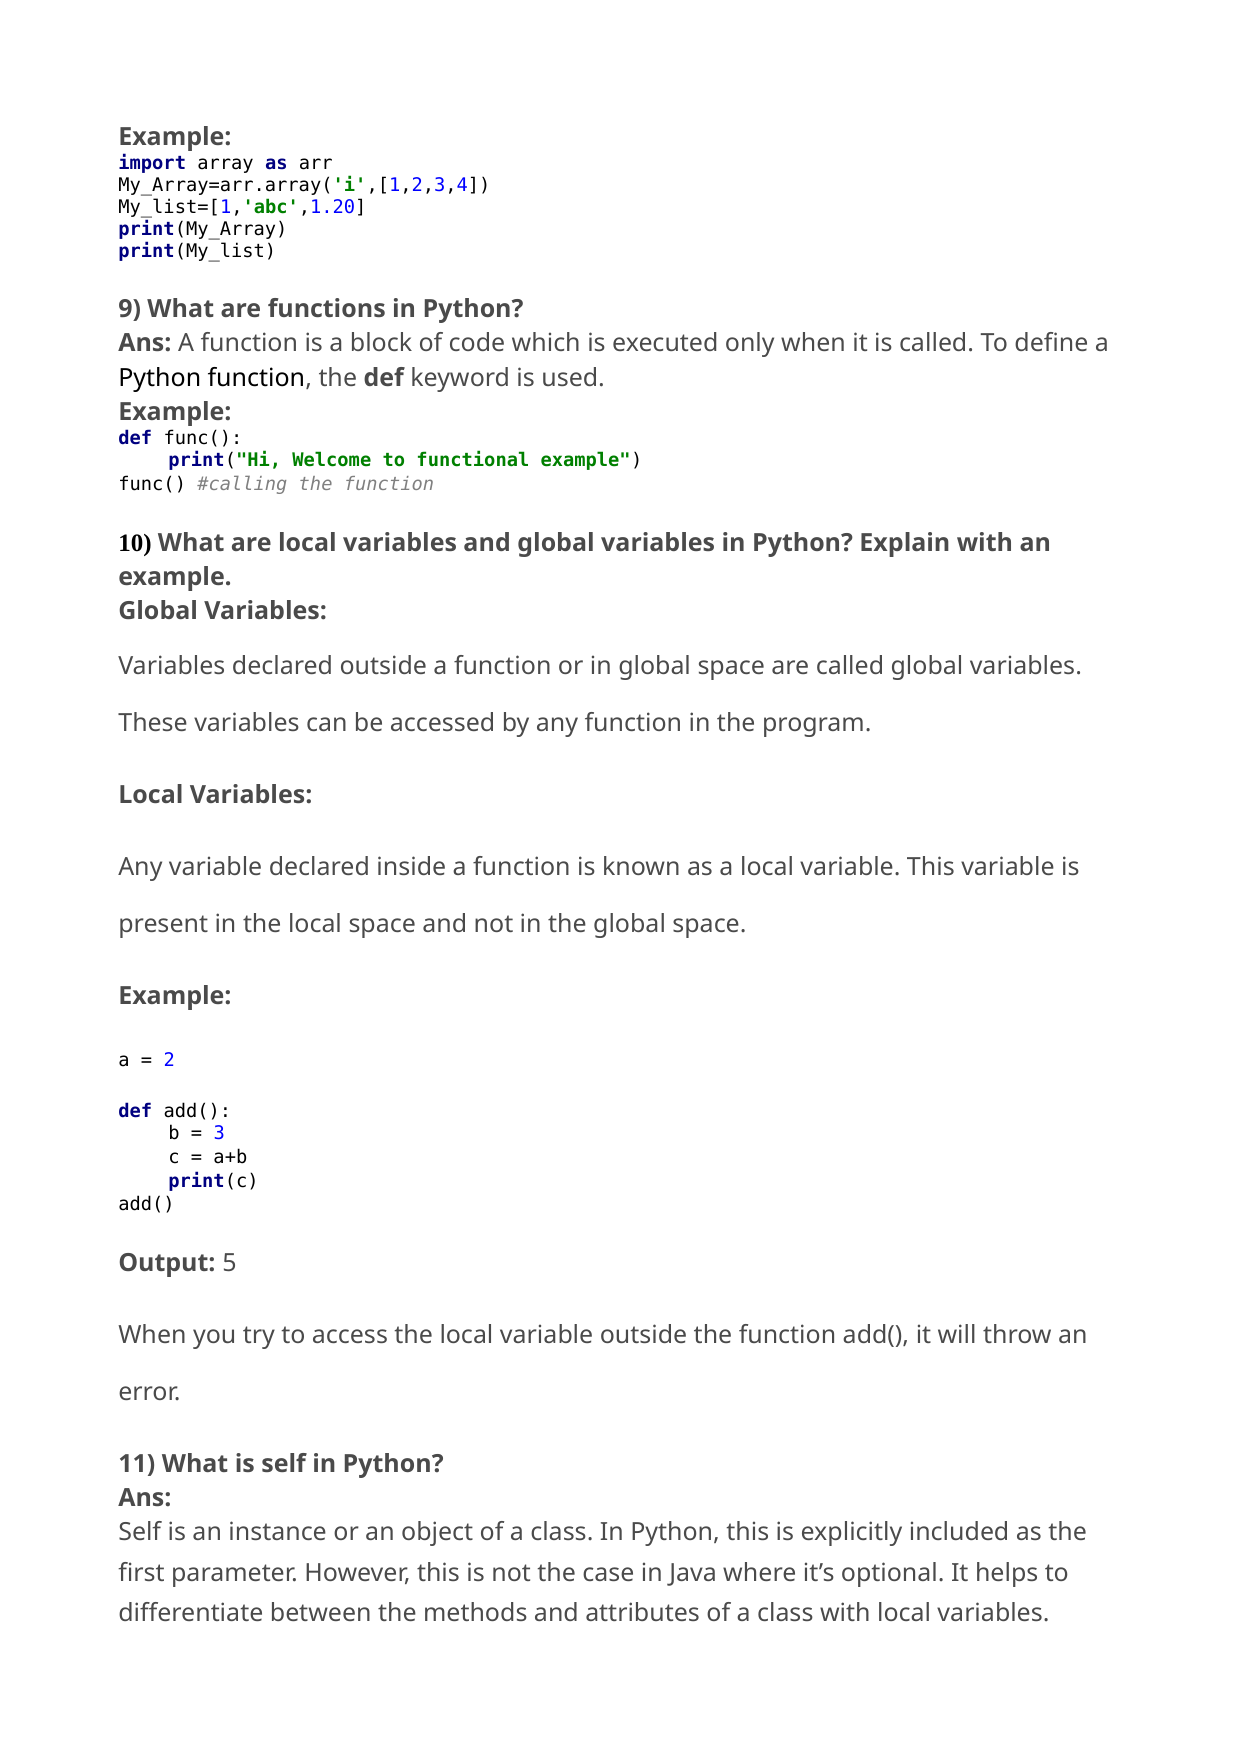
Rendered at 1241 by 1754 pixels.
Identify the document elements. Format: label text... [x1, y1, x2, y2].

text Ans: A function is a block of code which is executed only when it is called. To define a Python function, the def keyword is used. [118, 325, 1122, 393]
text print("Hi, Welcome to functional example") [118, 449, 1122, 473]
text 10) What are local variables and global variables in Python? Explain with an example. [118, 524, 1122, 592]
text Global Variables: [118, 592, 1122, 626]
text print(My_Array) [118, 218, 1122, 240]
text My_Array=arr.array('i',[1,2,3,4]) [118, 174, 1122, 196]
text print(c) [118, 1169, 1122, 1193]
text Example: [118, 118, 1122, 152]
text Example: [118, 393, 1122, 427]
text func() #calling the function [118, 473, 1122, 495]
text Any variable declared inside a function is known as a local variable. This variable is present in the local space and not in the global space. [118, 848, 1122, 940]
text c = a+b [118, 1146, 1122, 1169]
text a = 2 [118, 1049, 1122, 1071]
text Variables declared outside a function or in global space are called global variables. These variables can be accessed by any function in the program. [118, 648, 1122, 739]
text b = 3 [118, 1122, 1122, 1146]
text 11) What is self in Python? [118, 1445, 1122, 1479]
text print(My_list) [118, 240, 1122, 262]
text def func(): [118, 427, 1122, 449]
text Example: [118, 977, 1122, 1011]
text Output: 5 [118, 1244, 1122, 1279]
text Self is an instance or an object of a class. In Python, this is explicitly included as the first parameter. However, this is not the case in Java where it’s optional. It helps to differentiate between the methods and attributes of a class with local variables. [118, 1513, 1122, 1629]
text def add(): [118, 1100, 1122, 1122]
text Local Variables: [118, 777, 1122, 811]
text Ans: [118, 1479, 1122, 1513]
text My_list=[1,'abc',1.20] [118, 196, 1122, 218]
text import array as arr [118, 152, 1122, 174]
text 9) What are functions in Python? [118, 291, 1122, 325]
text When you try to access the local variable outside the function add(), it will throw an error. [118, 1316, 1122, 1408]
text add() [118, 1193, 1122, 1215]
